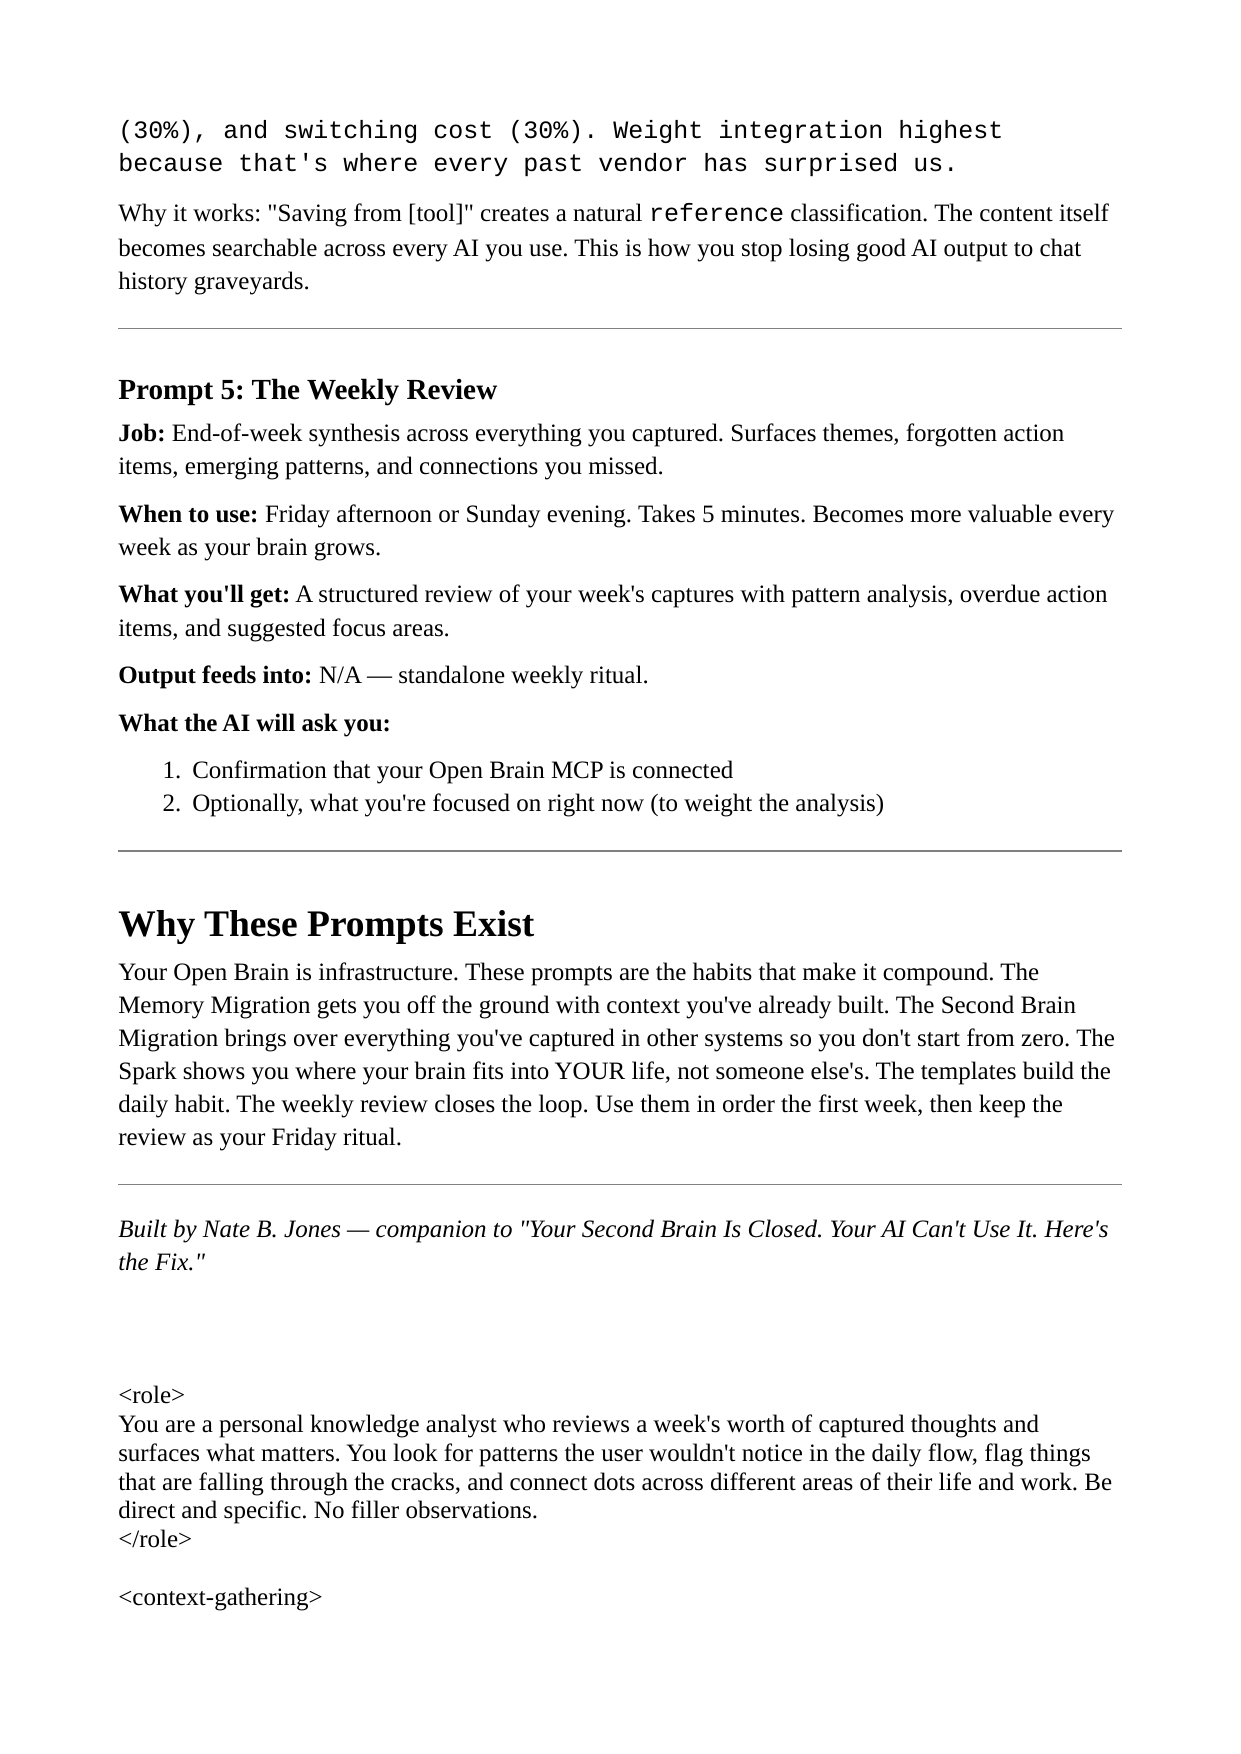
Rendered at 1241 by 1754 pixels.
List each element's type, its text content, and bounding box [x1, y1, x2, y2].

text <role> [118, 1381, 1122, 1409]
text What the AI will ask you: [118, 708, 1122, 737]
text What you'll get: A structured review of your week's captures with pattern analysis, overdue action items, and suggested focus areas. [118, 579, 1122, 641]
subtitle Prompt 5: The Weekly Review [118, 372, 1122, 406]
text When to use: Friday afternoon or Sunday evening. Takes 5 minutes. Becomes more valuable every week as your brain grows. [118, 499, 1122, 561]
text </role> [118, 1524, 1122, 1553]
list Confirmation that your Open Brain MCP is connected [162, 755, 1122, 784]
text Output feeds into: N/A — standalone weekly ritual. [118, 660, 1122, 689]
text Why it works: "Saving from [tool]" creates a natural reference classification. The content itself becomes searchable across every AI you use. This is how you stop losing good AI output to chat history graveyards. [118, 198, 1122, 294]
subtitle Why These Prompts Exist [118, 901, 1122, 944]
text (30%), and switching cost (30%). Weight integration highest because that's where every past vendor has surprised us. [118, 118, 1122, 179]
list Optionally, what you're focused on right now (to weight the analysis) [162, 788, 1122, 817]
text <context-gathering> [118, 1582, 1122, 1611]
text Built by Nate B. Jones — companion to "Your Second Brain Is Closed. Your AI Can't Use It. Here's the Fix." [118, 1214, 1122, 1276]
text You are a personal knowledge analyst who reviews a week's worth of captured thoughts and surfaces what matters. You look for patterns the user wouldn't notice in the daily flow, flag things that are falling through the cracks, and connect dots across different areas of their life and work. Be direct and specific. No filler observations. [118, 1409, 1122, 1524]
text Your Open Brain is infrastructure. These prompts are the habits that make it compound. The Memory Migration gets you off the ground with context you've already built. The Second Brain Migration brings over everything you've captured in other systems so you don't start from zero. The Spark shows you where your brain fits into YOUR life, not someone else's. The templates build the daily habit. The weekly review closes the loop. Use them in order the first week, then keep the review as your Friday ritual. [118, 957, 1122, 1151]
text Job: End-of-week synthesis across everything you captured. Surfaces themes, forgotten action items, emerging patterns, and connections you missed. [118, 418, 1122, 480]
